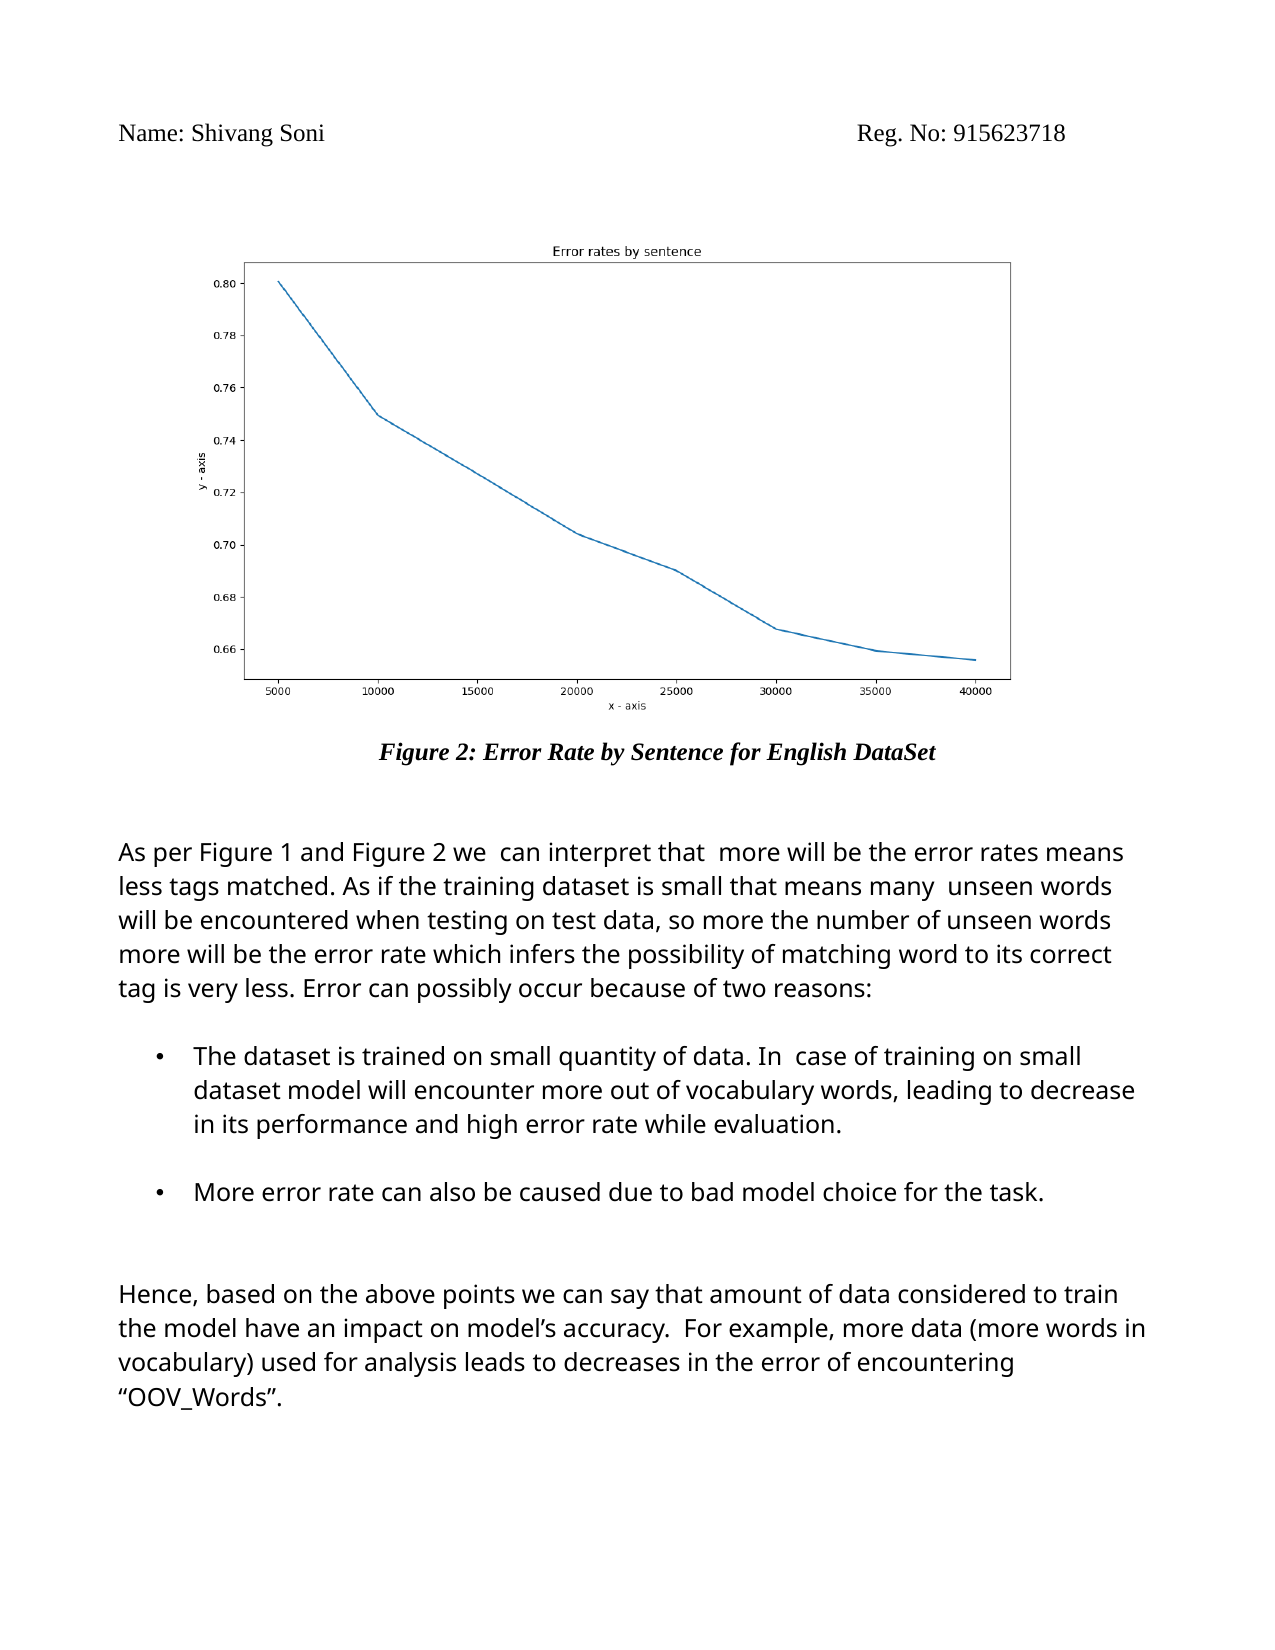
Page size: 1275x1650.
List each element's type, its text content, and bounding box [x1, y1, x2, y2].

list More error rate can also be caused due to bad model choice for the task. [156, 1175, 1157, 1209]
text As per Figure 1 and Figure 2 we can interpret that more will be the error rates means less tags matched. As if the training dataset is small that means many unseen words will be encountered when testing on test data, so more the number of unseen words more will be the error rate which infers the possibility of matching word to its correct tag is very less. Error can possibly occur because of two reasons: [118, 834, 1157, 1004]
text Hence, based on the above points we can say that amount of data considered to train the model have an impact on model’s accuracy. For example, more data (more words in vocabulary) used for analysis leads to decreases in the error of encountering “OOV_Words”. [118, 1277, 1157, 1413]
picture [166, 217, 1109, 738]
list The dataset is trained on small quantity of data. In case of training on small dataset model will encounter more out of vocabulary words, leading to decrease in its performance and high error rate while evaluation. [156, 1038, 1157, 1141]
text Figure 2: Error Rate by Sentence for English DataSet [166, 738, 1109, 766]
